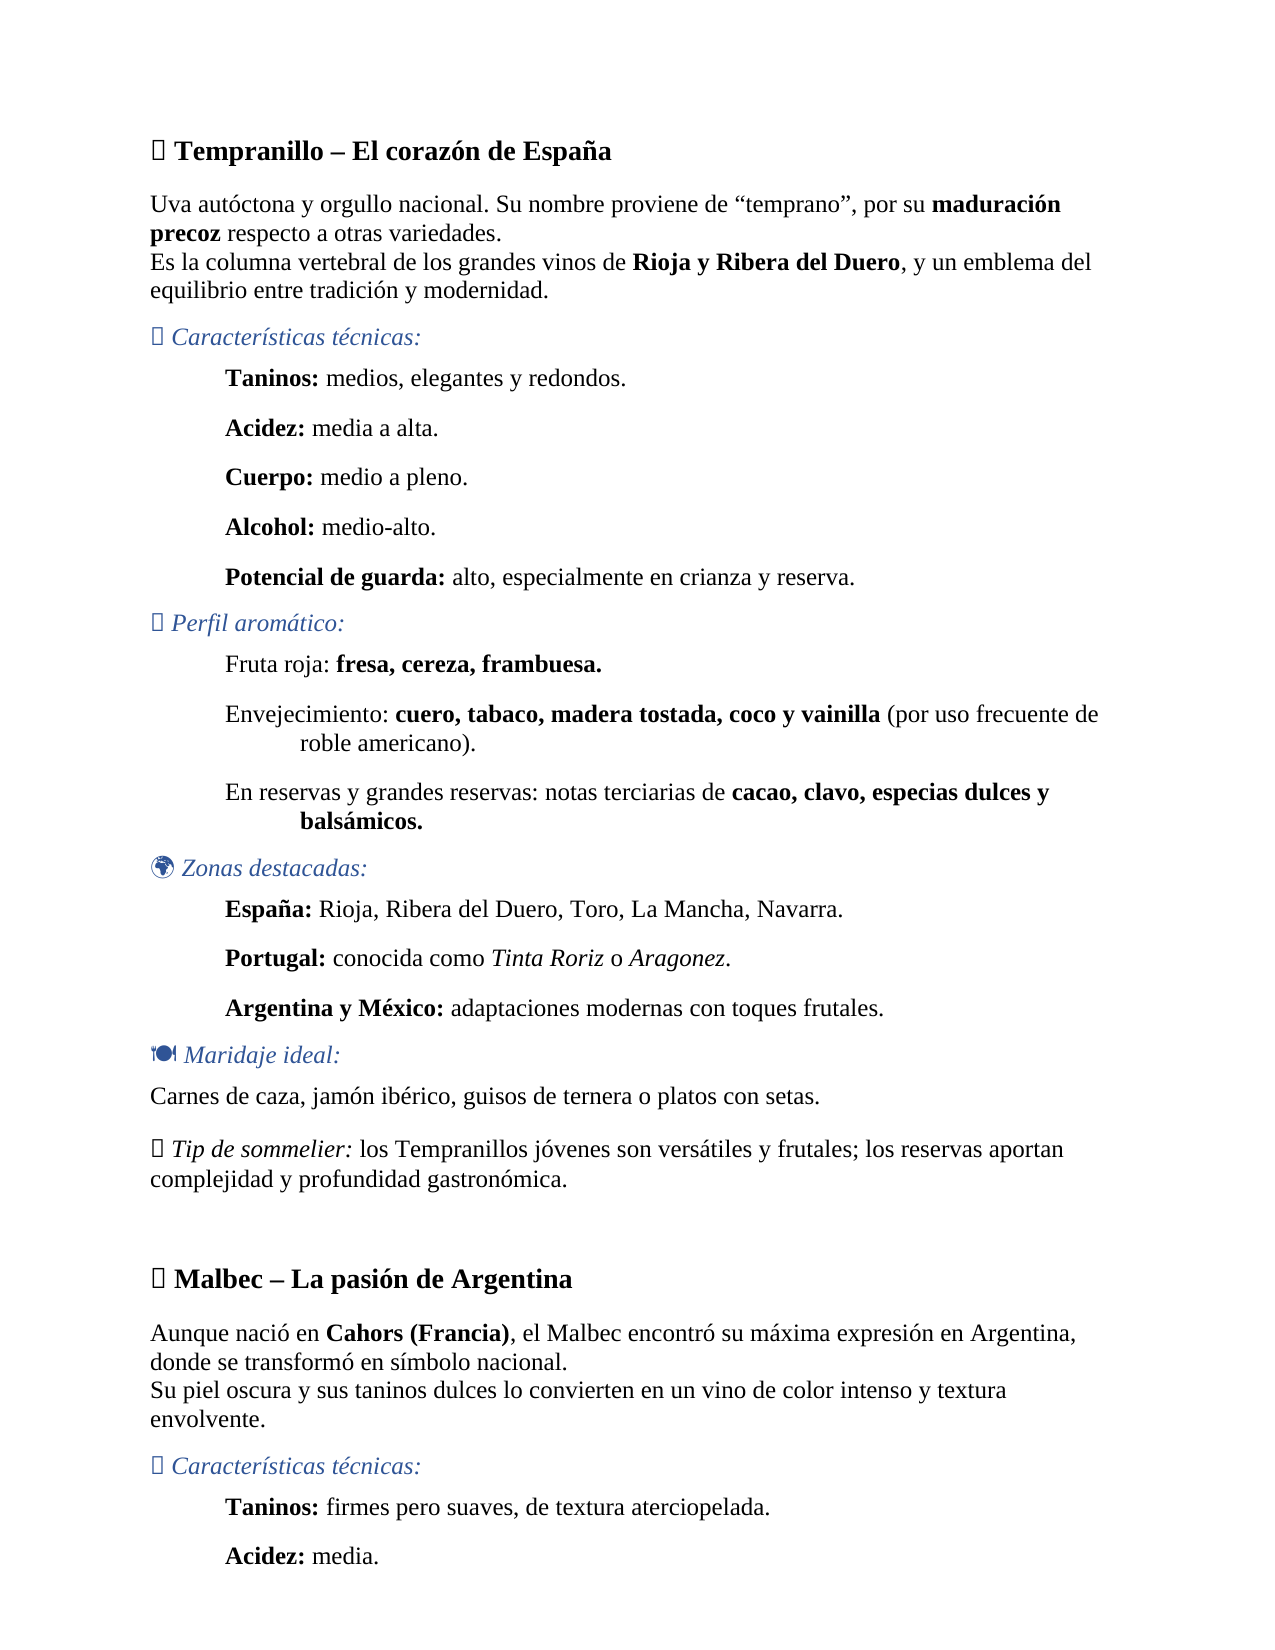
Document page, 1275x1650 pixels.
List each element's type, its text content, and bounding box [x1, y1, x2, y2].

list Argentina y México: adaptaciones modernas con toques frutales. [187, 993, 1125, 1022]
text 🍇 Malbec – La pasión de Argentina [150, 1259, 1125, 1297]
list En reservas y grandes reservas: notas terciarias de cacao, clavo, especias dulces y balsámicos. [187, 777, 1125, 835]
list Fruta roja: fresa, cereza, frambuesa. [187, 649, 1125, 678]
text 🌍 Zonas destacadas: [150, 849, 1125, 883]
list España: Rioja, Ribera del Duero, Toro, La Mancha, Navarra. [187, 894, 1125, 923]
text Uva autóctona y orgullo nacional. Su nombre proviene de “temprano”, por su maduración precoz respecto a otras variedades. Es la columna vertebral de los grandes vinos de Rioja y Ribera del Duero, y un emblema del equilibrio entre tradición y modernidad. [150, 189, 1125, 304]
text 🧪 Características técnicas: [150, 1447, 1125, 1481]
list Portugal: conocida como Tinta Roriz o Aragonez. [187, 943, 1125, 972]
text Aunque nació en Cahors (Francia), el Malbec encontró su máxima expresión en Argentina, donde se transformó en símbolo nacional. Su piel oscura y sus taninos dulces lo convierten en un vino de color intenso y textura envolvente. [150, 1318, 1125, 1433]
text 🍽 Maridaje ideal: [150, 1036, 1125, 1070]
text 💬 Tip de sommelier: los Tempranillos jóvenes son versátiles y frutales; los reservas aportan complejidad y profundidad gastronómica. [150, 1130, 1125, 1193]
list Acidez: media a alta. [187, 413, 1125, 442]
text 🧪 Características técnicas: [150, 319, 1125, 353]
list Acidez: media. [187, 1541, 1125, 1570]
list Taninos: firmes pero suaves, de textura aterciopelada. [187, 1492, 1125, 1521]
list Cuerpo: medio a pleno. [187, 462, 1125, 491]
list Taninos: medios, elegantes y redondos. [187, 363, 1125, 392]
list Alcohol: medio-alto. [187, 512, 1125, 541]
text 🍇 Tempranillo – El corazón de España [150, 130, 1125, 168]
list Potencial de guarda: alto, especialmente en crianza y reserva. [187, 562, 1125, 590]
text Carnes de caza, jamón ibérico, guisos de ternera o platos con setas. [150, 1081, 1125, 1109]
list Envejecimiento: cuero, tabaco, madera tostada, coco y vainilla (por uso frecuente de roble americano). [187, 699, 1125, 756]
text 🌿 Perfil aromático: [150, 605, 1125, 639]
